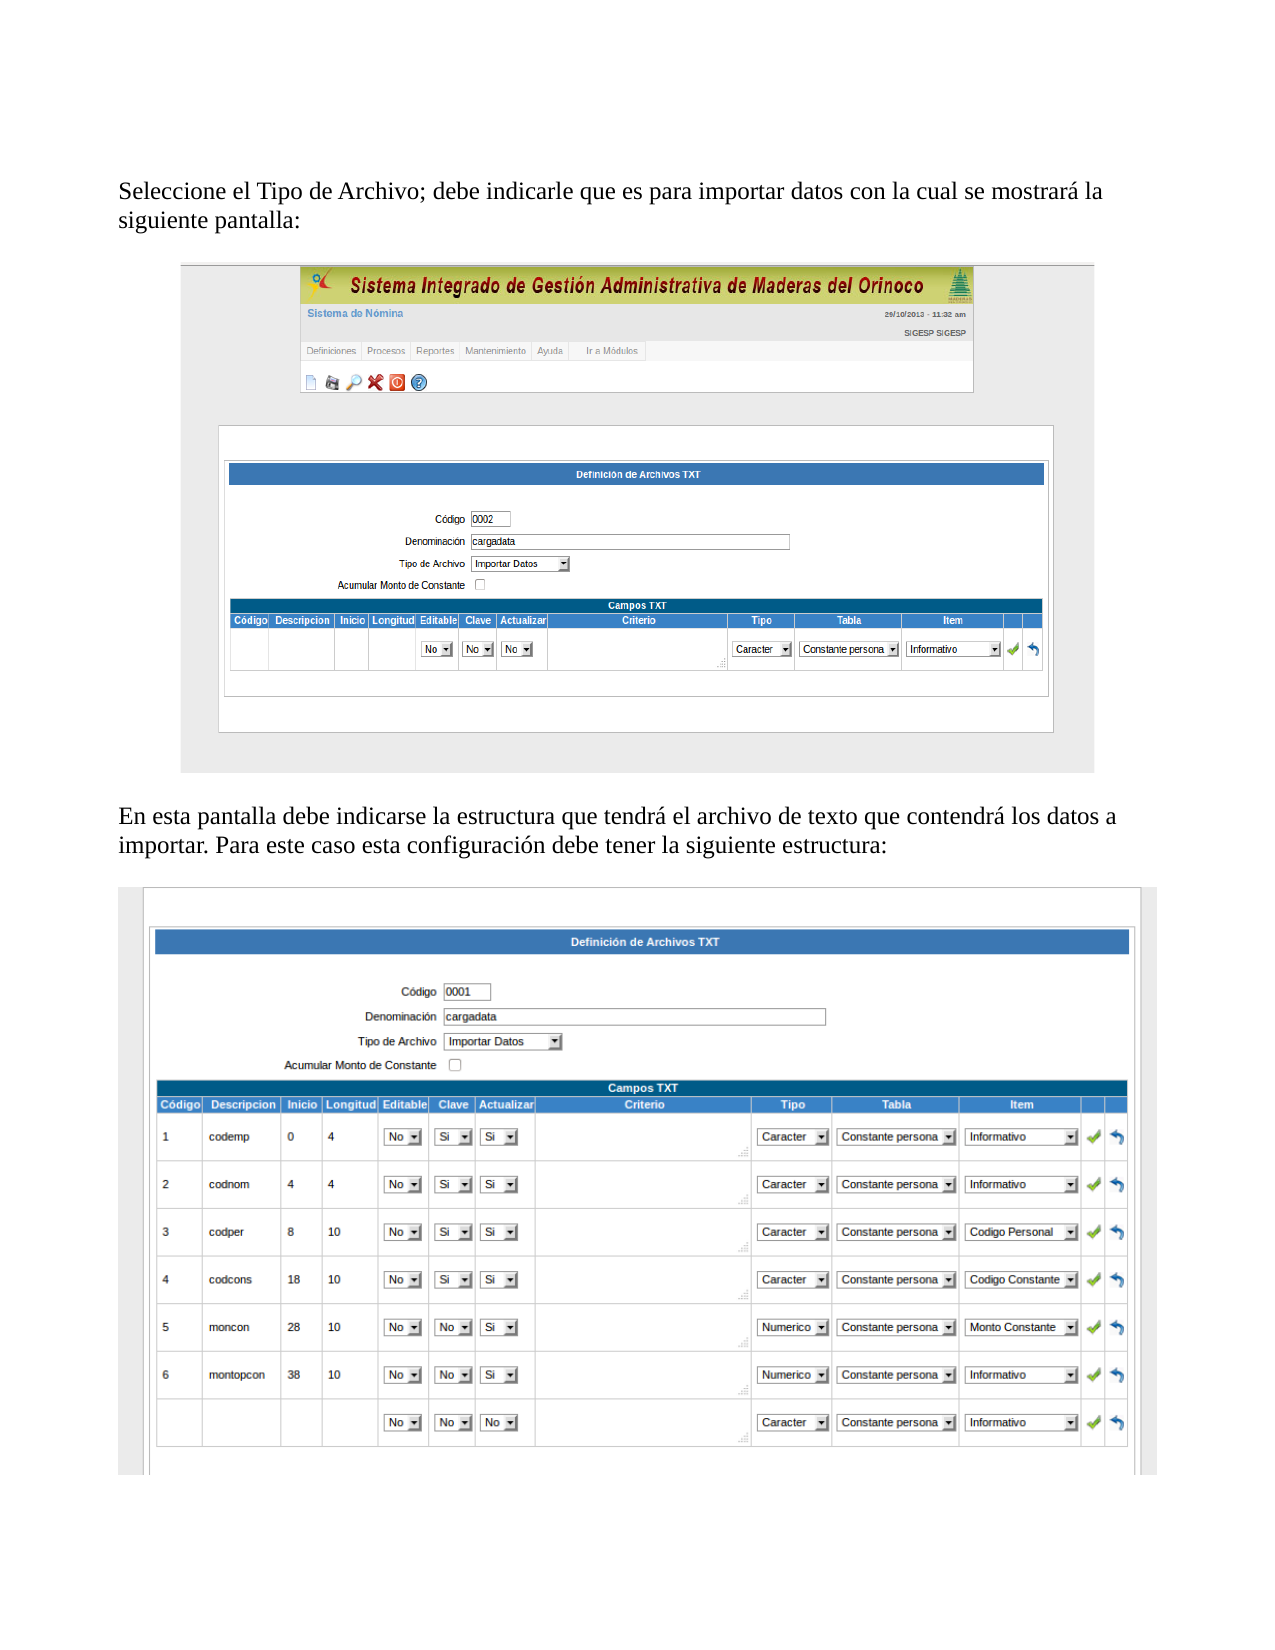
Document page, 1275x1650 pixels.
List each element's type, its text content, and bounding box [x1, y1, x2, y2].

picture [118, 887, 1157, 1475]
text En esta pantalla debe indicarse la estructura que tendrá el archivo de texto que contendrá los datos a importar. Para este caso esta configuración debe tener la siguiente estructura: [118, 801, 1157, 859]
text Seleccione el Tipo de Archivo; debe indicarle que es para importar datos con la cual se mostrará la siguiente pantalla: [118, 176, 1157, 234]
picture [180, 262, 1095, 773]
